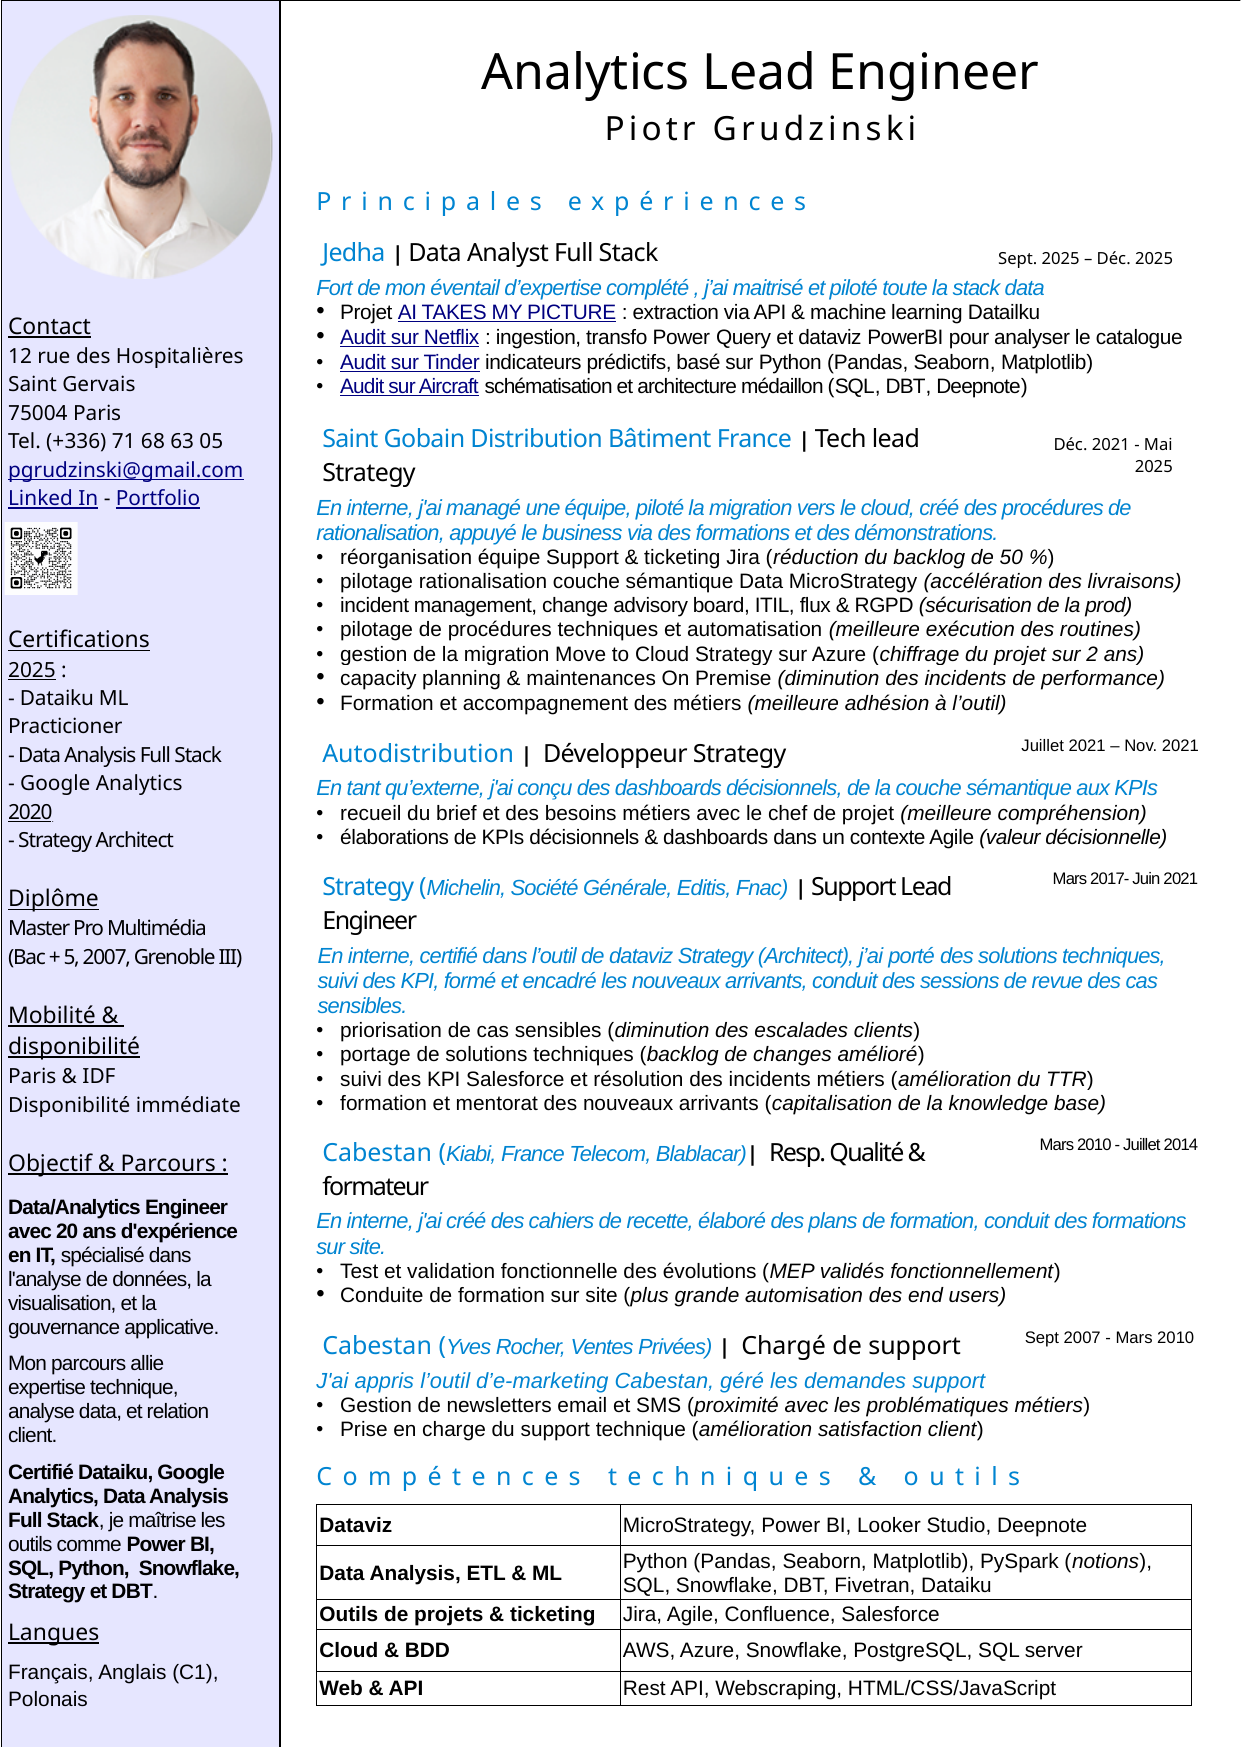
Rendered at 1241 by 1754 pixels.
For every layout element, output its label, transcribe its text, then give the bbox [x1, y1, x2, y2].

table_header Mars 2017- Juin 2021 [1041, 863, 1204, 943]
table_header Principales expériences [316, 184, 1204, 218]
picture [9, 15, 273, 279]
table_header Jedha | Data Analyst Full Stack [316, 229, 966, 275]
table_header Cabestan (Yves Rocher, Ventes Privées) | Chargé de support [316, 1322, 1018, 1368]
table_cell Rest API, Webscraping, HTML/CSS/JavaScript [621, 1672, 1191, 1705]
table_header Cabestan (Kiabi, France Telecom, Blablacar)| Resp. Qualité & formateur [316, 1129, 1030, 1208]
table_cell Cloud & BDD [317, 1630, 620, 1671]
table_header Analytics Lead Engineer Piotr Grudzinski Fort de mon éventail d’expertise complété , j’ai maitrisé et piloté toute la stack data Projet AI TAKES MY PICTURE : extraction via API & machine learning Datailku Audit sur Netflix : ingestion, transfo Power Query et dataviz PowerBI pour analyser le catalogue Audit sur Tinder indicateurs prédictifs, basé sur Python (Pandas, Seaborn, Matplotlib) Audit sur Aircraft schématisation et architecture médaillon (SQL, DBT, Deepnote) En interne, j'ai managé une équipe, piloté la migration vers le cloud, créé des procédures de rationalisation, appuyé le business via des formations et des démonstrations. réorganisation équipe Support & ticketing Jira (réduction du backlog de 50 %) pilotage rationalisation couche sémantique Data MicroStrategy (accélération des livraisons) incident management, change advisory board, ITIL, flux & RGPD (sécurisation de la prod) pilotage de procédures techniques et automatisation (meilleure exécution des routines) gestion de la migration Move to Cloud Strategy sur Azure (chiffrage du projet sur 2 ans) capacity planning & maintenances On Premise (diminution des incidents de performance) Formation et accompagnement des métiers (meilleure adhésion à l’outil) En tant qu’externe, j'ai conçu des dashboards décisionnels, de la couche sémantique aux KPIs recueil du brief et des besoins métiers avec le chef de projet (meilleure compréhension) élaborations de KPIs décisionnels & dashboards dans un contexte Agile (valeur décisionnelle) En interne, certifié dans l’outil de dataviz Strategy (Architect), j’ai porté des solutions techniques, suivi des KPI, formé et encadré les nouveaux arrivants, conduit des sessions de revue des cas sensibles. priorisation de cas sensibles (diminution des escalades clients) portage de solutions techniques (backlog de changes amélioré) suivi des KPI Salesforce et résolution des incidents métiers (amélioration du TTR) formation et mentorat des nouveaux arrivants (capitalisation de la knowledge base) En interne, j'ai créé des cahiers de recette, élaboré des plans de formation, conduit des formations sur site. Test et validation fonctionnelle des évolutions (MEP validés fonctionnellement) Conduite de formation sur site (plus grande automisation des end users) J'ai appris l’outil d’e-marketing Cabestan, géré les demandes support Gestion de newsletters email et SMS (proximité avec les problématiques métiers) Prise en charge du support technique (amélioration satisfaction client) Compétences techniques & outils [281, 1, 1241, 1747]
table_header Strategy (Michelin, Société Générale, Editis, Fnac) | Support Lead Engineer [316, 863, 1041, 943]
table_cell Python (Pandas, Seaborn, Matplotlib), PySpark (notions), SQL, Snowflake, DBT, Fivetran, Dataiku [621, 1546, 1191, 1599]
table_cell Web & API [317, 1672, 620, 1705]
picture [4, 522, 78, 595]
table_cell Data Analysis, ETL & ML [317, 1546, 620, 1599]
table_header Saint Gobain Distribution Bâtiment France | Tech lead Strategy [316, 415, 1001, 495]
table_cell AWS, Azure, Snowflake, PostgreSQL, SQL server [621, 1630, 1191, 1671]
table_header Juillet 2021 – Nov. 2021 [909, 730, 1204, 775]
table_cell Jira, Agile, Confluence, Salesforce [621, 1600, 1191, 1629]
table_header Déc. 2021 - Mai 2025 [1001, 415, 1178, 495]
table_header [2, 1, 279, 278]
table_header Mars 2010 - Juillet 2014 [1030, 1129, 1204, 1208]
table_header Contact 12 rue des Hospitalières Saint Gervais 75004 Paris Tel. (+336) 71 68 63 05 pgrudzinski@gmail.com Linked In - Portfolio Certifications 2025 : - Dataiku ML Practicioner - Data Analysis Full Stack - Google Analytics 2020 - Strategy Architect Diplôme Master Pro Multimédia (Bac + 5, 2007, Grenoble III) Mobilité & disponibilité Paris & IDF Disponibilité immédiate Objectif & Parcours : Data/Analytics Engineer avec 20 ans d'expérience en IT, spécialisé dans l'analyse de données, la visualisation, et la gouvernance applicative. Mon parcours allie expertise technique, analyse data, et relation client. Certifié Dataiku, Google Analytics, Data Analysis Full Stack, je maîtrise les outils comme Power BI, SQL, Python, Snowflake, Strategy et DBT. Langues Français, Anglais (C1), Polonais [2, 279, 279, 1747]
table_cell Outils de projets & ticketing [317, 1600, 620, 1629]
table_header MicroStrategy, Power BI, Looker Studio, Deepnote [621, 1505, 1191, 1545]
table_header Dataviz [317, 1505, 620, 1545]
table_header Sept. 2025 – Déc. 2025 [966, 229, 1179, 275]
table_header Autodistribution | Développeur Strategy [316, 730, 909, 775]
table_header Sept 2007 - Mars 2010 [1018, 1322, 1204, 1368]
